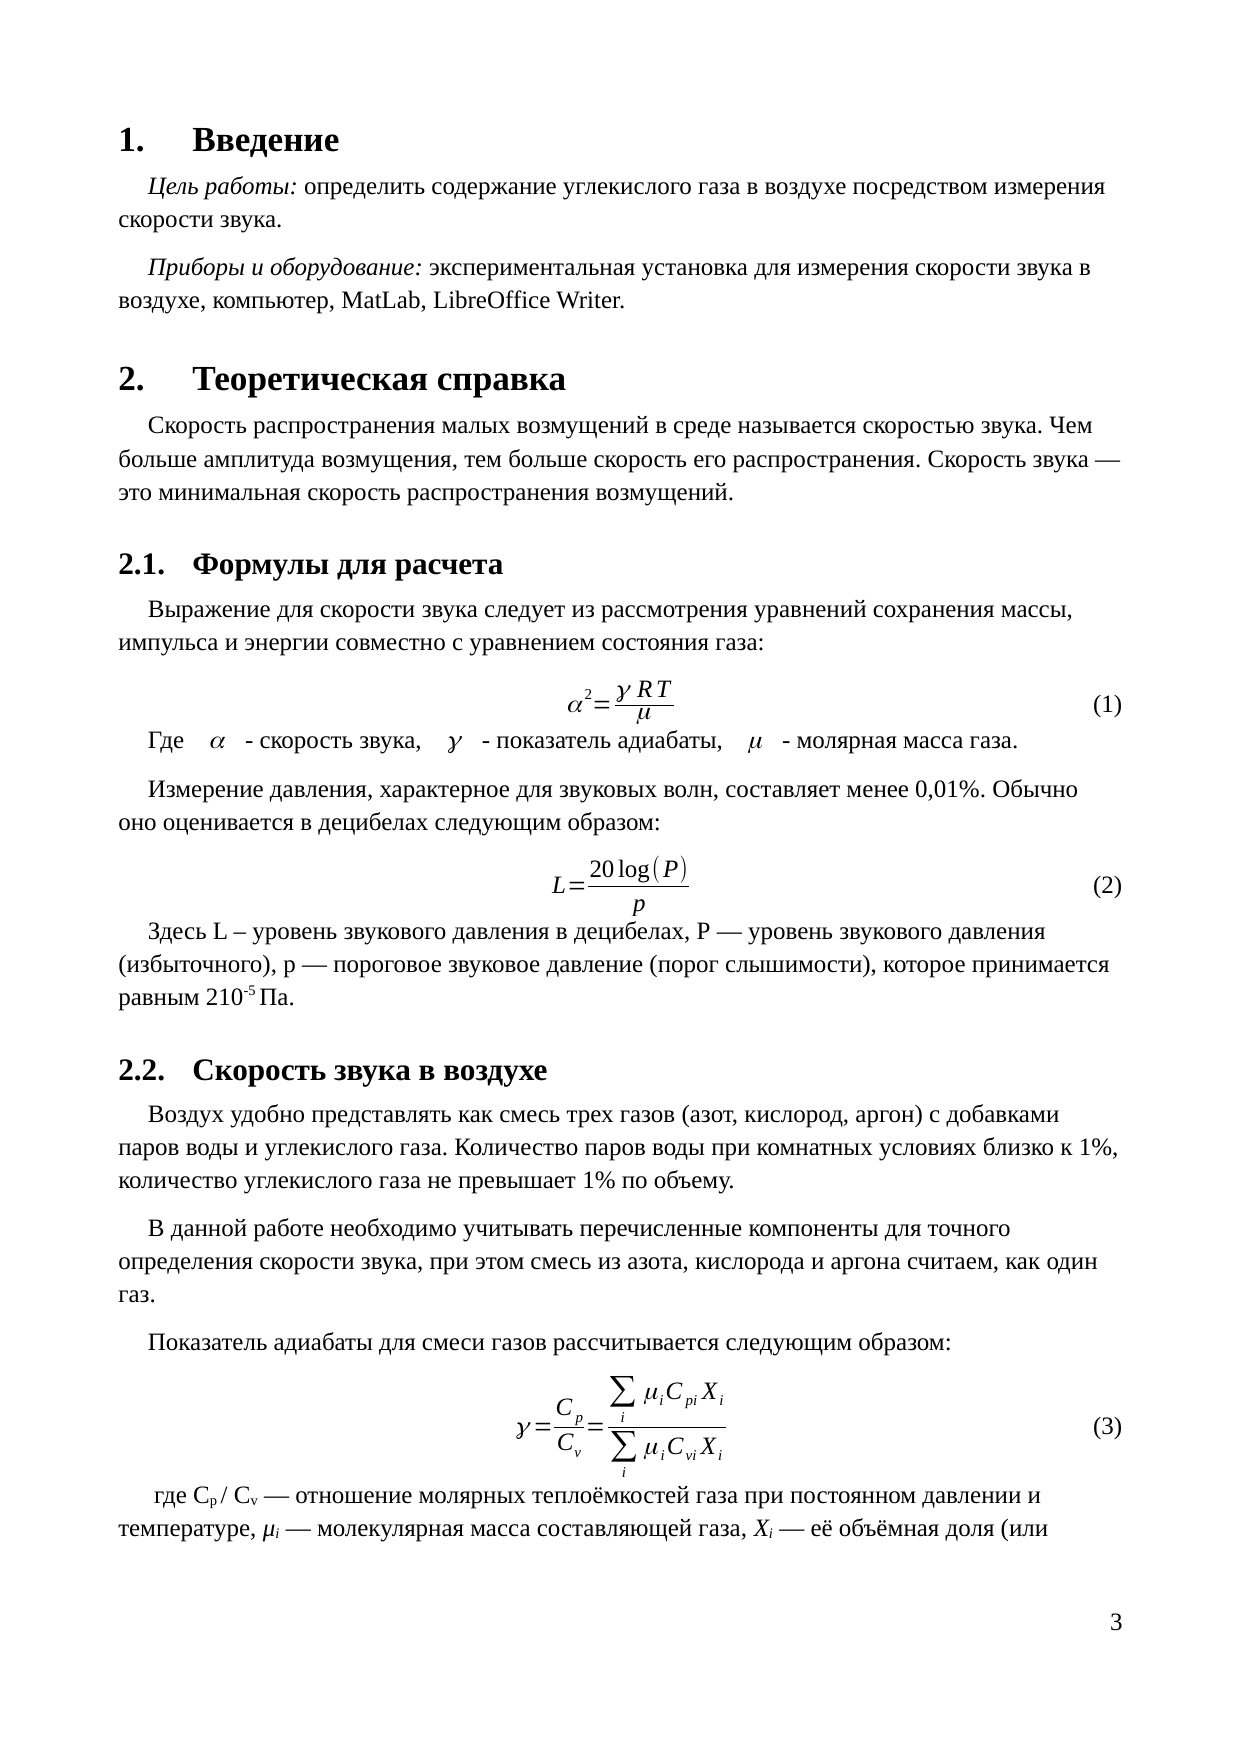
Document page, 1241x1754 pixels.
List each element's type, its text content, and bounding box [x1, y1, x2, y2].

text (2) [118, 855, 1122, 916]
text Выражение для скорости звука следует из рассмотрения уравнений сохранения массы, импульса и энергии совместно с уравнением состояния газа: [118, 594, 1122, 655]
text (3) [118, 1374, 1122, 1480]
text Скорость распространения малых возмущений в среде называется скоростью звука. Чем больше амплитуда возмущения, тем больше скорость его распространения. Скорость звука — это минимальная скорость распространения возмущений. [118, 411, 1122, 505]
text Здесь L – уровень звукового давления в децибелах, Р — уровень звукового давления (избыточного), р — пороговое звуковое давление (порог слышимости), которое принимается равным 210-5 Па. [118, 916, 1122, 1011]
text (1) [118, 674, 1122, 725]
subtitle Скорость звука в воздухе [118, 1051, 1122, 1087]
text В данной работе необходимо учитывать перечисленные компоненты для точного определения скорости звука, при этом смесь из азота, кислорода и аргона считаем, как один газ. [118, 1213, 1122, 1308]
subtitle Формулы для расчета [118, 545, 1122, 581]
subtitle Введение [118, 118, 1122, 158]
text где Ср / Сv — отношение молярных теплоёмкостей газа при постоянном давлении и температуре, μi — молекулярная масса составляющей газа, Хi — её объёмная доля (или [118, 1480, 1122, 1542]
text Приборы и оборудование: экспериментальная установка для измерения скорости звука в воздухе, компьютер, MatLab, LibreOffice Writer. [118, 252, 1122, 314]
text Цель работы: определить содержание углекислого газа в воздухе посредством измерения скорости звука. [118, 171, 1122, 233]
text Измерение давления, характерное для звуковых волн, составляет менее 0,01%. Обычно оно оценивается в децибелах следующим образом: [118, 774, 1122, 836]
text Воздух удобно представлять как смесь трех газов (азот, кислород, аргон) с добавками паров воды и углекислого газа. Количество паров воды при комнатных условиях близко к 1%, количество углекислого газа не превышает 1% по объему. [118, 1099, 1122, 1194]
text Показатель адиабаты для смеси газов рассчитывается следующим образом: [118, 1327, 1122, 1356]
text Где - скорость звука, - показатель адиабаты, - молярная масса газа. [118, 725, 1122, 755]
subtitle Теоретическая справка [118, 358, 1122, 398]
